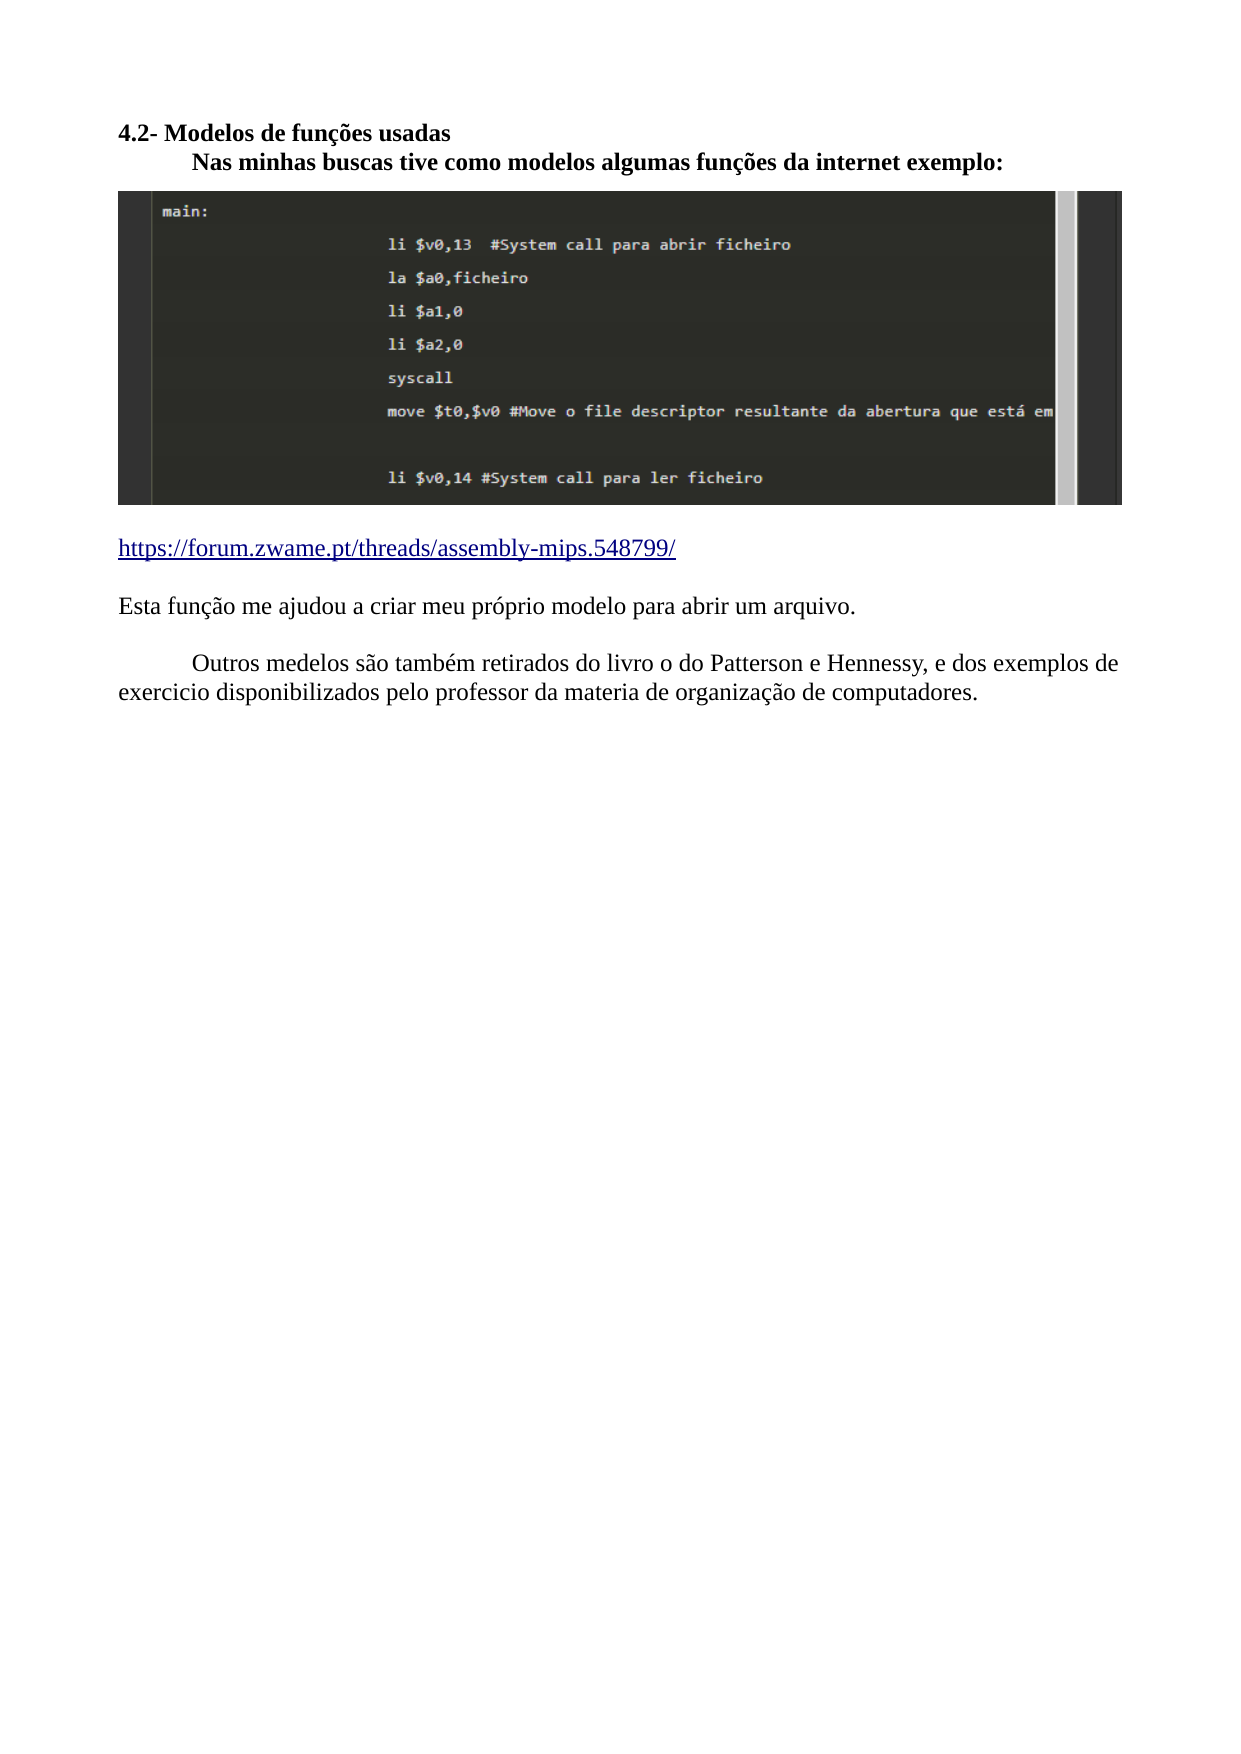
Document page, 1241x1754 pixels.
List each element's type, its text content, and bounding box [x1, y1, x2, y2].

text https://forum.zwame.pt/threads/assembly-mips.548799/ [118, 533, 1122, 562]
text Esta função me ajudou a criar meu próprio modelo para abrir um arquivo. [118, 591, 1122, 619]
text 4.2- Modelos de funções usadas [118, 118, 1122, 147]
picture [118, 191, 1122, 505]
text Nas minhas buscas tive como modelos algumas funções da internet exemplo: [118, 147, 1122, 176]
text Outros medelos são também retirados do livro o do Patterson e Hennessy, e dos exemplos de exercicio disponibilizados pelo professor da materia de organização de computadores. [118, 648, 1122, 706]
